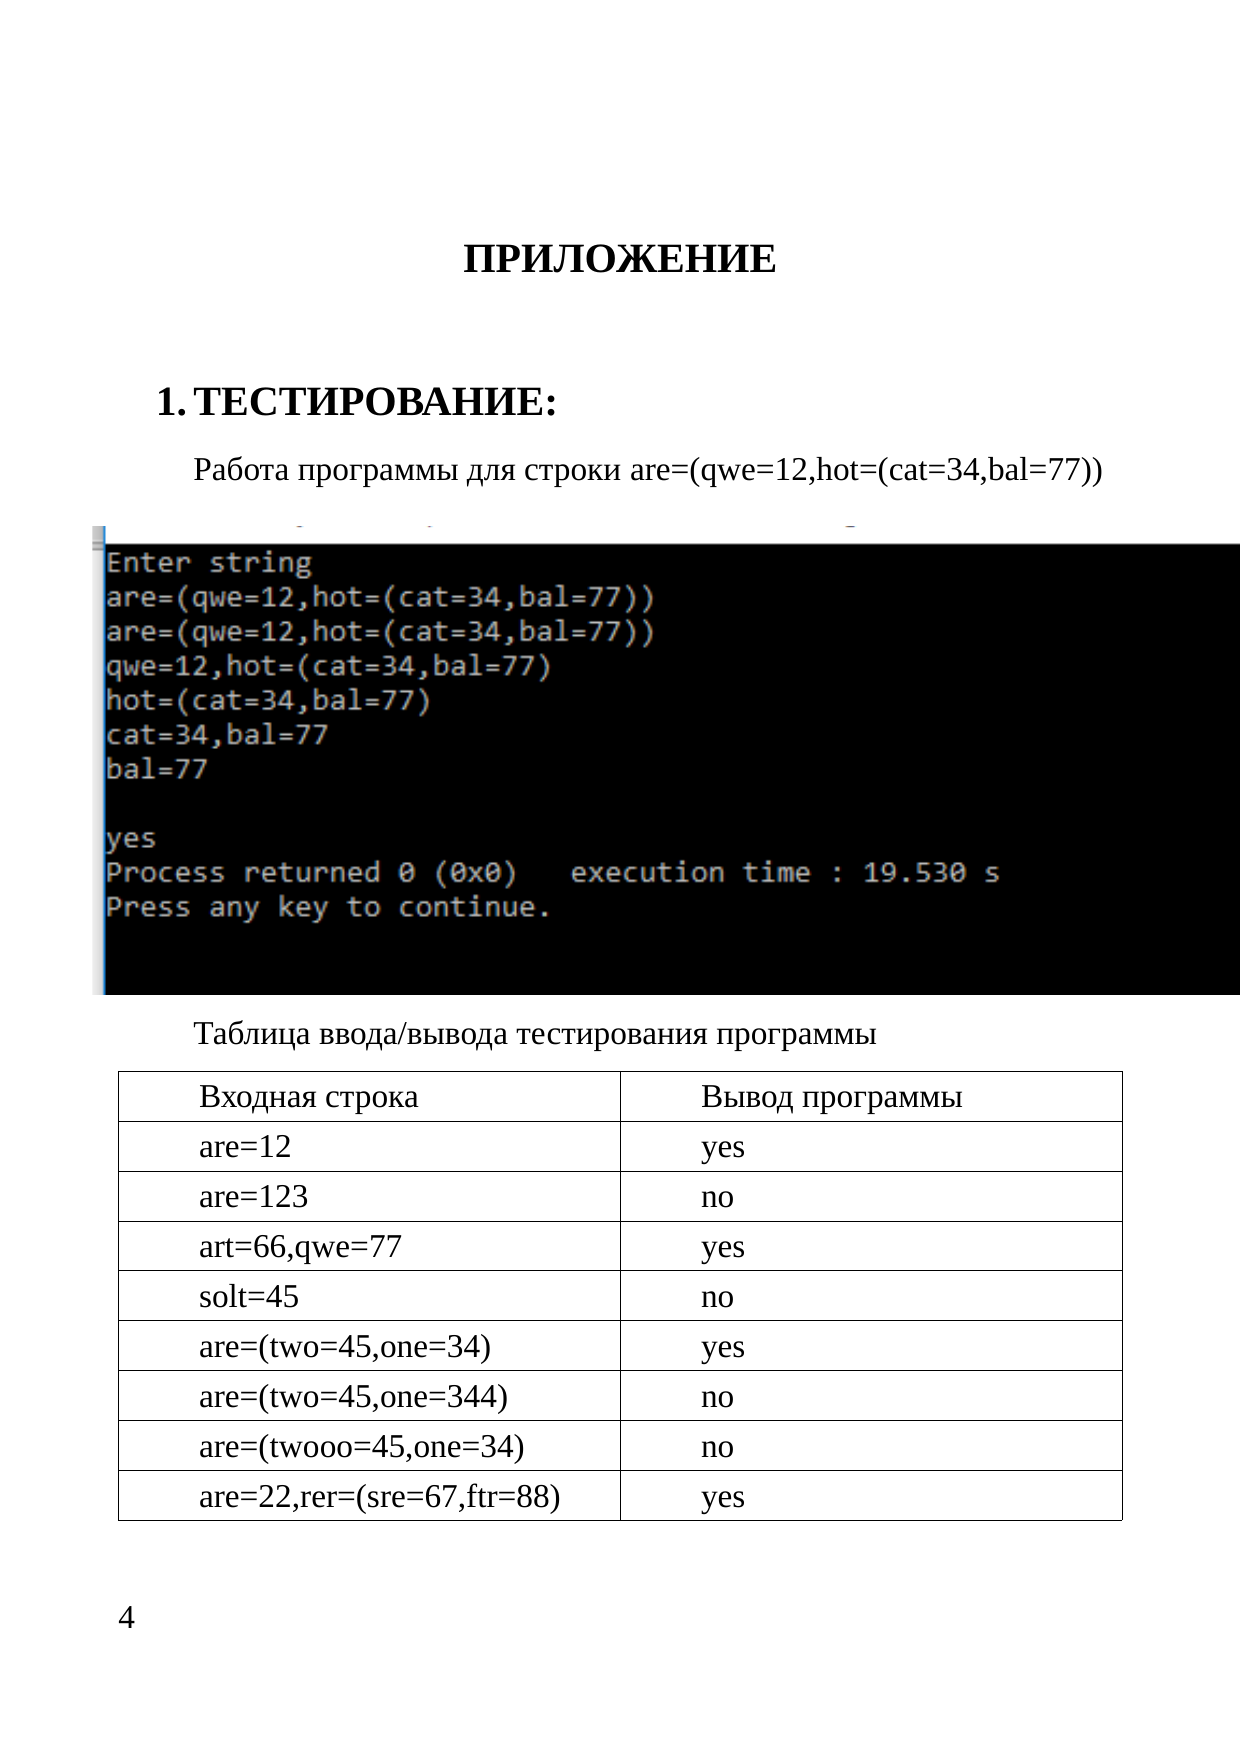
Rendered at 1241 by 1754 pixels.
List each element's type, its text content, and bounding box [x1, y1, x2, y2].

table_cell are=(two=45,one=34) [119, 1321, 620, 1370]
table_cell art=66,qwe=77 [119, 1222, 620, 1270]
table_cell are=(two=45,one=344) [119, 1371, 620, 1420]
picture [92, 526, 564, 995]
table_cell are=123 [119, 1172, 620, 1221]
table_cell yes [621, 1222, 1122, 1270]
table_cell yes [621, 1321, 1122, 1370]
table_header Входная строка [119, 1072, 620, 1121]
table_cell yes [621, 1471, 1122, 1520]
list ТЕСТИРОВАНИЕ: [156, 377, 1122, 425]
table_cell are=12 [119, 1122, 620, 1171]
table_cell no [621, 1421, 1122, 1470]
table_cell are=(twooo=45,one=34) [119, 1421, 620, 1470]
list [156, 506, 1122, 529]
text ПРИЛОЖЕНИЕ [118, 233, 1122, 281]
list Таблица ввода/вывода тестирования программы [156, 992, 1122, 1052]
table_cell no [621, 1172, 1122, 1221]
table_cell are=22,rer=(sre=67,ftr=88) [119, 1471, 620, 1520]
table_cell solt=45 [119, 1271, 620, 1320]
table_cell no [621, 1271, 1122, 1320]
table_header Вывод программы [621, 1072, 1122, 1121]
list Работа программы для строки are=(qwe=12,hot=(cat=34,bal=77)) [156, 449, 1122, 487]
table_cell yes [621, 1122, 1122, 1171]
table_cell no [621, 1371, 1122, 1420]
